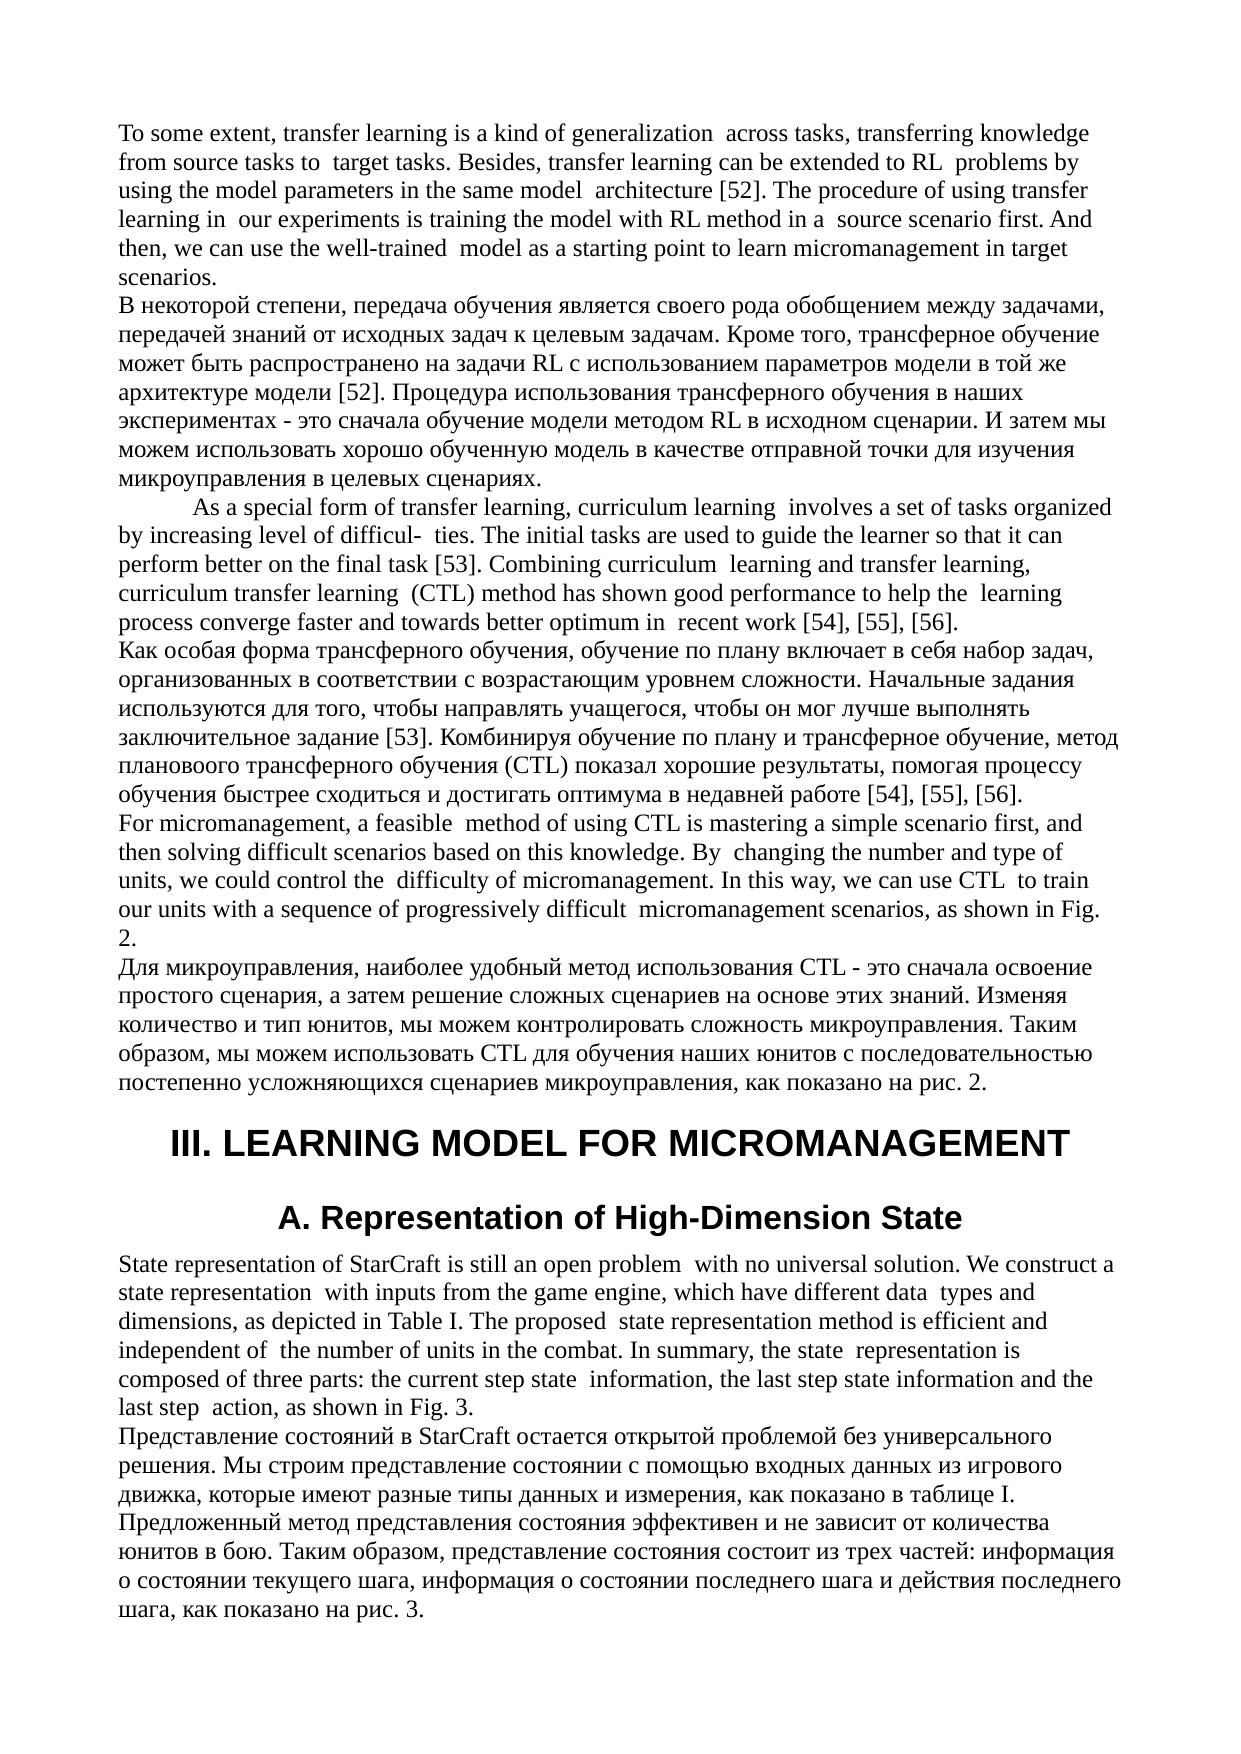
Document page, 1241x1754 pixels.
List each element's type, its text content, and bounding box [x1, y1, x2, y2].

text To some extent, transfer learning is a kind of generalization across tasks, transferring knowledge from source tasks to target tasks. Besides, transfer learning can be extended to RL problems by using the model parameters in the same model architecture [52]. The procedure of using transfer learning in our experiments is training the model with RL method in a source scenario first. And then, we can use the well-trained model as a starting point to learn micromanagement in target scenarios. [118, 118, 1122, 291]
text В некоторой степени, передача обучения является своего рода обобщением между задачами, передачей знаний от исходных задач к целевым задачам. Кроме того, трансферное обучение может быть распространено на задачи RL с использованием параметров модели в той же архитектуре модели [52]. Процедура использования трансферного обучения в наших экспериментах - это сначала обучение модели методом RL в исходном сценарии. И затем мы можем использовать хорошо обученную модель в качестве отправной точки для изучения микроуправления в целевых сценариях. [118, 291, 1122, 492]
text Для микроуправления, наиболее удобный метод использования CTL - это сначала освоение простого сценария, а затем решение сложных сценариев на основе этих знаний. Изменяя количество и тип юнитов, мы можем контролировать сложность микроуправления. Таким образом, мы можем использовать CTL для обучения наших юнитов с последовательностью постепенно усложняющихся сценариев микроуправления, как показано на рис. 2. [118, 952, 1122, 1096]
text Как особая форма трансферного обучения, обучение по плану включает в себя набор задач, организованных в соответствии с возрастающим уровнем сложности. Начальные задания используются для того, чтобы направлять учащегося, чтобы он мог лучше выполнять заключительное задание [53]. Комбинируя обучение по плану и трансферное обучение, метод плановоого трансферного обучения (CTL) показал хорошие результаты, помогая процессу обучения быстрее сходиться и достигать оптимума в недавней работе [54], [55], [56]. [118, 636, 1122, 808]
text Представление состояний в StarCraft остается открытой проблемой без универсального решения. Мы строим представление состоянии с помощью входных данных из игрового движка, которые имеют разные типы данных и измерения, как показано в таблице I. Предложенный метод представления состояния эффективен и не зависит от количества юнитов в бою. Таким образом, представление состояния состоит из трех частей: информация о состоянии текущего шага, информация о состоянии последнего шага и действия последнего шага, как показано на рис. 3. [118, 1421, 1122, 1622]
subtitle A. Representation of High-Dimension State [118, 1198, 1122, 1236]
text As a special form of transfer learning, curriculum learning involves a set of tasks organized by increasing level of difficul- ties. The initial tasks are used to guide the learner so that it can perform better on the final task [53]. Combining curriculum learning and transfer learning, curriculum transfer learning (CTL) method has shown good performance to help the learning process converge faster and towards better optimum in recent work [54], [55], [56]. [118, 492, 1122, 636]
text For micromanagement, a feasible method of using CTL is mastering a simple scenario first, and then solving difficult scenarios based on this knowledge. By changing the number and type of units, we could control the difficulty of micromanagement. In this way, we can use CTL to train our units with a sequence of progressively difficult micromanagement scenarios, as shown in Fig. 2. [118, 808, 1122, 952]
text State representation of StarCraft is still an open problem with no universal solution. We construct a state representation with inputs from the game engine, which have different data types and dimensions, as depicted in Table I. The proposed state representation method is efficient and independent of the number of units in the combat. In summary, the state representation is composed of three parts: the current step state information, the last step state information and the last step action, as shown in Fig. 3. [118, 1249, 1122, 1421]
subtitle III. LEARNING MODEL FOR MICROMANAGEMENT [118, 1121, 1122, 1164]
